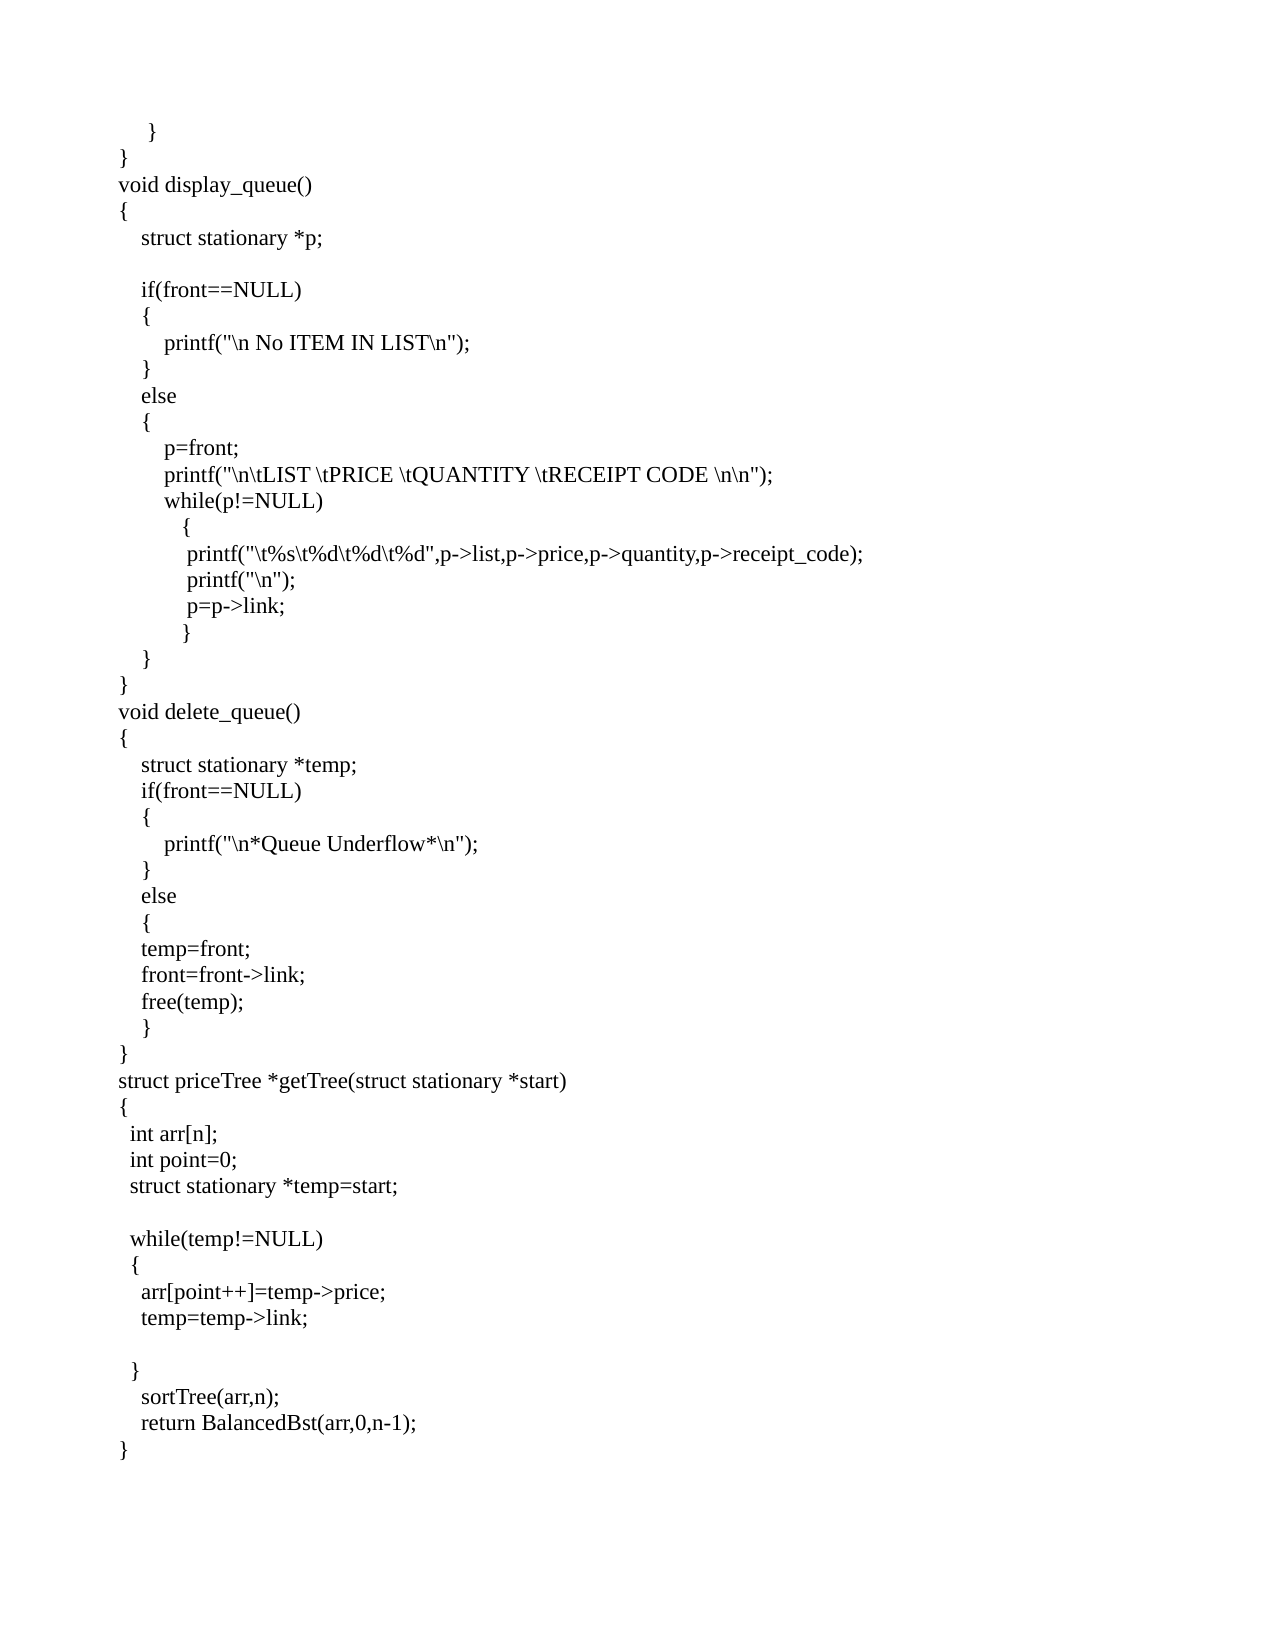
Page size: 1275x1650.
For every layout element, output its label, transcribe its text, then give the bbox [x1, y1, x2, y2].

text printf("\n\tLIST \tPRICE \tQUANTITY \tRECEIPT CODE \n\n"); [118, 461, 1157, 487]
text } [118, 355, 1157, 382]
text } [118, 1014, 1157, 1041]
text { [118, 909, 1157, 935]
text { [118, 408, 1157, 434]
text p=p->link; [118, 592, 1157, 619]
text while(p!=NULL) [118, 487, 1157, 513]
text } [118, 645, 1157, 672]
text { [118, 724, 1157, 751]
text while(temp!=NULL) [118, 1225, 1157, 1251]
text { [118, 1093, 1157, 1119]
text int arr[n]; [118, 1119, 1157, 1146]
text int point=0; [118, 1146, 1157, 1172]
text printf("\n No ITEM IN LIST\n"); [118, 329, 1157, 355]
text struct priceTree *getTree(struct stationary *start) [118, 1067, 1157, 1093]
text { [118, 1251, 1157, 1278]
text } [118, 1357, 1157, 1383]
text printf("\n*Queue Underflow*\n"); [118, 830, 1157, 856]
text { [118, 513, 1157, 540]
text else [118, 882, 1157, 909]
text } [118, 672, 1157, 698]
text if(front==NULL) [118, 777, 1157, 803]
text { [118, 303, 1157, 329]
text } [118, 118, 1157, 144]
text free(temp); [118, 988, 1157, 1014]
text if(front==NULL) [118, 276, 1157, 303]
text sortTree(arr,n); [118, 1383, 1157, 1409]
text else [118, 382, 1157, 408]
text struct stationary *temp=start; [118, 1172, 1157, 1199]
text } [118, 619, 1157, 645]
text { [118, 197, 1157, 223]
text front=front->link; [118, 961, 1157, 988]
text struct stationary *temp; [118, 751, 1157, 777]
text temp=front; [118, 935, 1157, 961]
text } [118, 856, 1157, 882]
text } [118, 1436, 1157, 1462]
text arr[point++]=temp->price; [118, 1278, 1157, 1304]
text p=front; [118, 434, 1157, 461]
text { [118, 803, 1157, 830]
text printf("\n"); [118, 566, 1157, 592]
text void display_queue() [118, 171, 1157, 197]
text struct stationary *p; [118, 223, 1157, 250]
text } [118, 144, 1157, 171]
text void delete_queue() [118, 698, 1157, 724]
text printf("\t%s\t%d\t%d\t%d",p->list,p->price,p->quantity,p->receipt_code); [118, 540, 1157, 566]
text return BalancedBst(arr,0,n-1); [118, 1409, 1157, 1436]
text temp=temp->link; [118, 1304, 1157, 1330]
text } [118, 1041, 1157, 1067]
